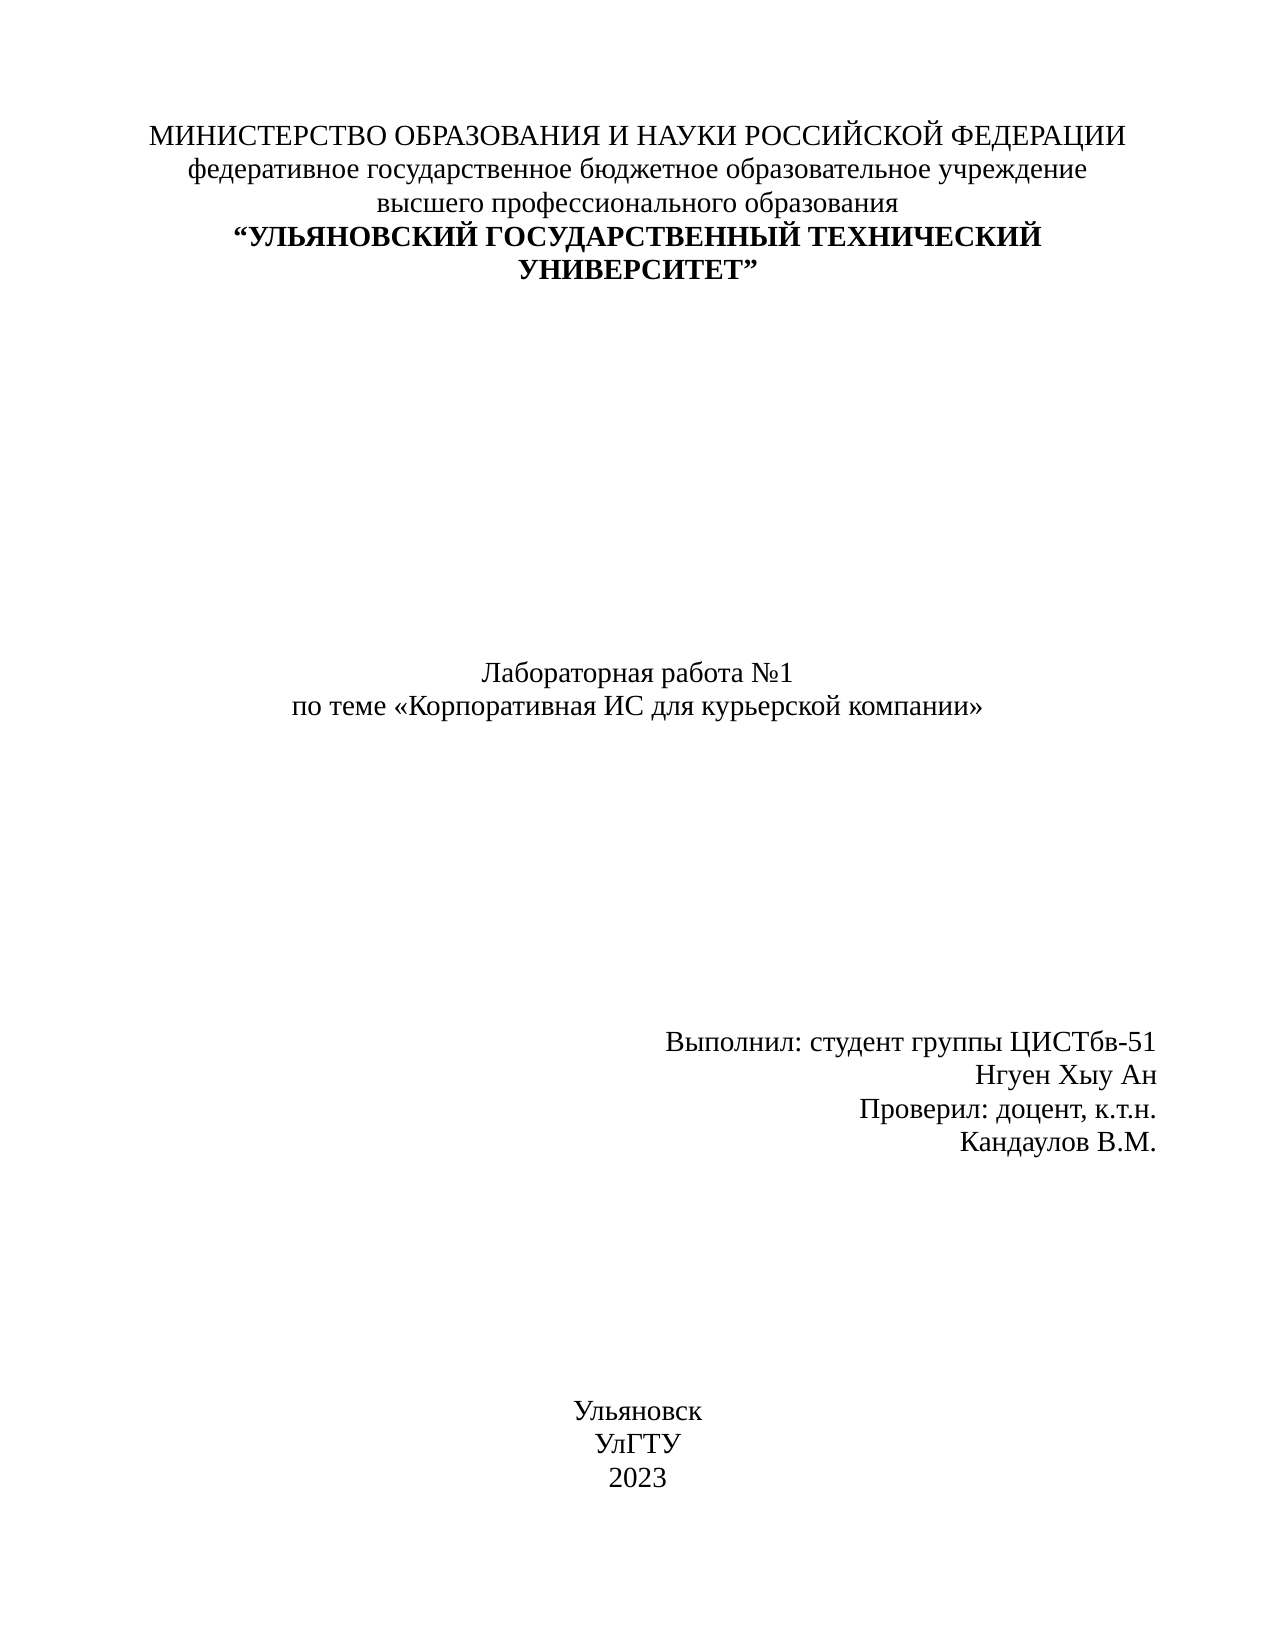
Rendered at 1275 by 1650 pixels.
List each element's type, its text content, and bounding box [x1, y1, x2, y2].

text Кандаулов В.М. [118, 1124, 1157, 1158]
text по теме «Корпоративная ИС для курьерской компании» [118, 688, 1157, 722]
text 2023 [118, 1460, 1157, 1493]
text Лабораторная работа №1 [118, 655, 1157, 688]
text Проверил: доцент, к.т.н. [118, 1091, 1157, 1124]
text МИНИСТЕРСТВО ОБРАЗОВАНИЯ И НАУКИ РОССИЙСКОЙ ФЕДЕРАЦИИ [118, 118, 1157, 152]
text Нгуен Хыу Ан [118, 1057, 1157, 1091]
text федеративное государственное бюджетное образовательное учреждение [118, 152, 1157, 185]
text Выполнил: студент группы ЦИСТбв-51 [118, 1024, 1157, 1057]
text Ульяновск [118, 1393, 1157, 1426]
text “УЛЬЯНОВСКИЙ ГОСУДАРСТВЕННЫЙ ТЕХНИЧЕСКИЙ УНИВЕРСИТЕТ” [118, 219, 1157, 286]
text высшего профессионального образования [118, 185, 1157, 219]
text УлГТУ [118, 1426, 1157, 1460]
